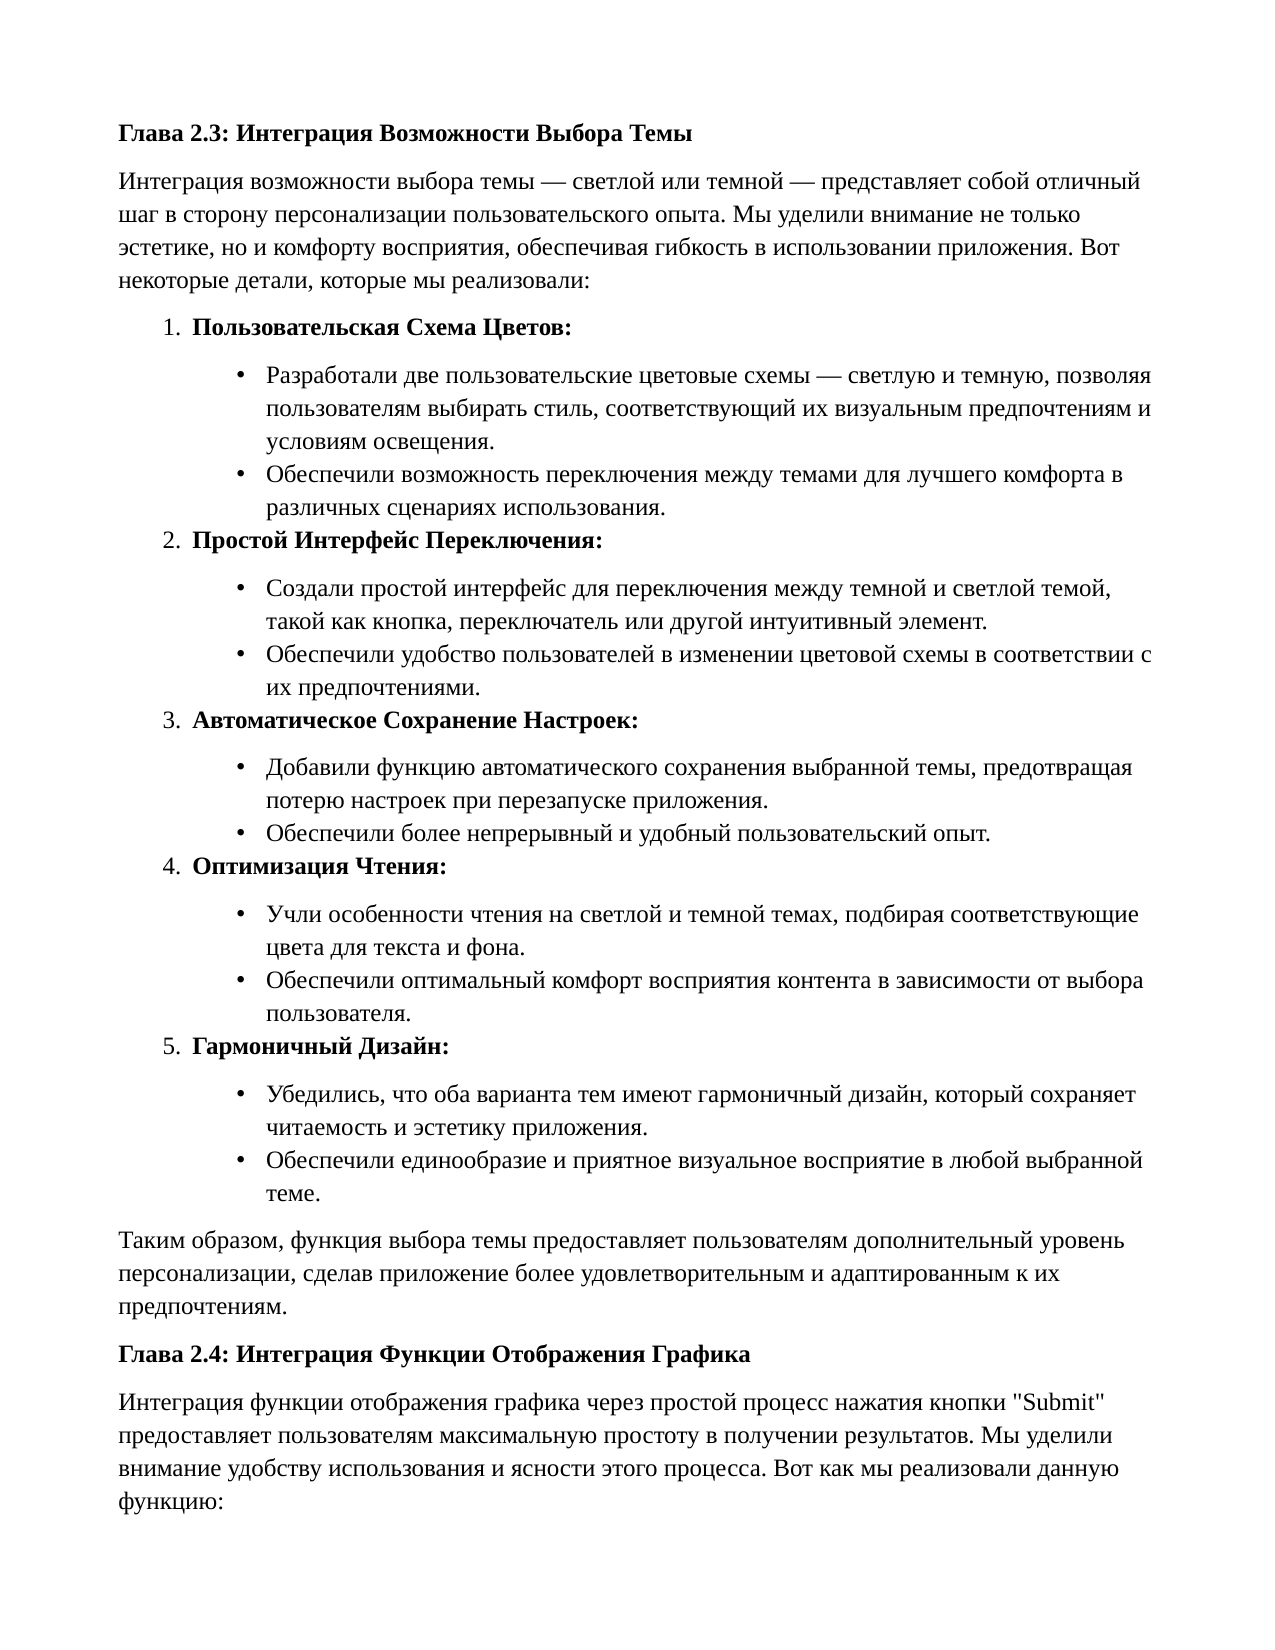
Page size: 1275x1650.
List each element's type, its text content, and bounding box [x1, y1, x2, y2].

list Обеспечили оптимальный комфорт восприятия контента в зависимости от выбора пользователя. [236, 965, 1157, 1027]
list Добавили функцию автоматического сохранения выбранной темы, предотвращая потерю настроек при перезапуске приложения. [236, 752, 1157, 814]
list Простой Интерфейс Переключения: [162, 525, 1157, 554]
list Создали простой интерфейс для переключения между темной и светлой темой, такой как кнопка, переключатель или другой интуитивный элемент. [236, 573, 1157, 634]
list Обеспечили единообразие и приятное визуальное восприятие в любой выбранной теме. [236, 1145, 1157, 1207]
list Обеспечили более непрерывный и удобный пользовательский опыт. [236, 818, 1157, 847]
text Глава 2.3: Интеграция Возможности Выбора Темы [118, 118, 1157, 147]
list Убедились, что оба варианта тем имеют гармоничный дизайн, который сохраняет читаемость и эстетику приложения. [236, 1079, 1157, 1141]
list Пользовательская Схема Цветов: [162, 312, 1157, 341]
list Учли особенности чтения на светлой и темной темах, подбирая соответствующие цвета для текста и фона. [236, 899, 1157, 961]
list Обеспечили удобство пользователей в изменении цветовой схемы в соответствии с их предпочтениями. [236, 639, 1157, 701]
text Интеграция возможности выбора темы — светлой или темной — представляет собой отличный шаг в сторону персонализации пользовательского опыта. Мы уделили внимание не только эстетике, но и комфорту восприятия, обеспечивая гибкость в использовании приложения. Вот некоторые детали, которые мы реализовали: [118, 166, 1157, 293]
text Глава 2.4: Интеграция Функции Отображения Графика [118, 1339, 1157, 1368]
text Таким образом, функция выбора темы предоставляет пользователям дополнительный уровень персонализации, сделав приложение более удовлетворительным и адаптированным к их предпочтениям. [118, 1225, 1157, 1320]
list Автоматическое Сохранение Настроек: [162, 705, 1157, 733]
list Обеспечили возможность переключения между темами для лучшего комфорта в различных сценариях использования. [236, 459, 1157, 521]
list Разработали две пользовательские цветовые схемы — светлую и темную, позволяя пользователям выбирать стиль, соответствующий их визуальным предпочтениям и условиям освещения. [236, 360, 1157, 455]
text Интеграция функции отображения графика через простой процесс нажатия кнопки "Submit" предоставляет пользователям максимальную простоту в получении результатов. Мы уделили внимание удобству использования и ясности этого процесса. Вот как мы реализовали данную функцию: [118, 1387, 1157, 1514]
list Оптимизация Чтения: [162, 851, 1157, 880]
list Гармоничный Дизайн: [162, 1031, 1157, 1060]
